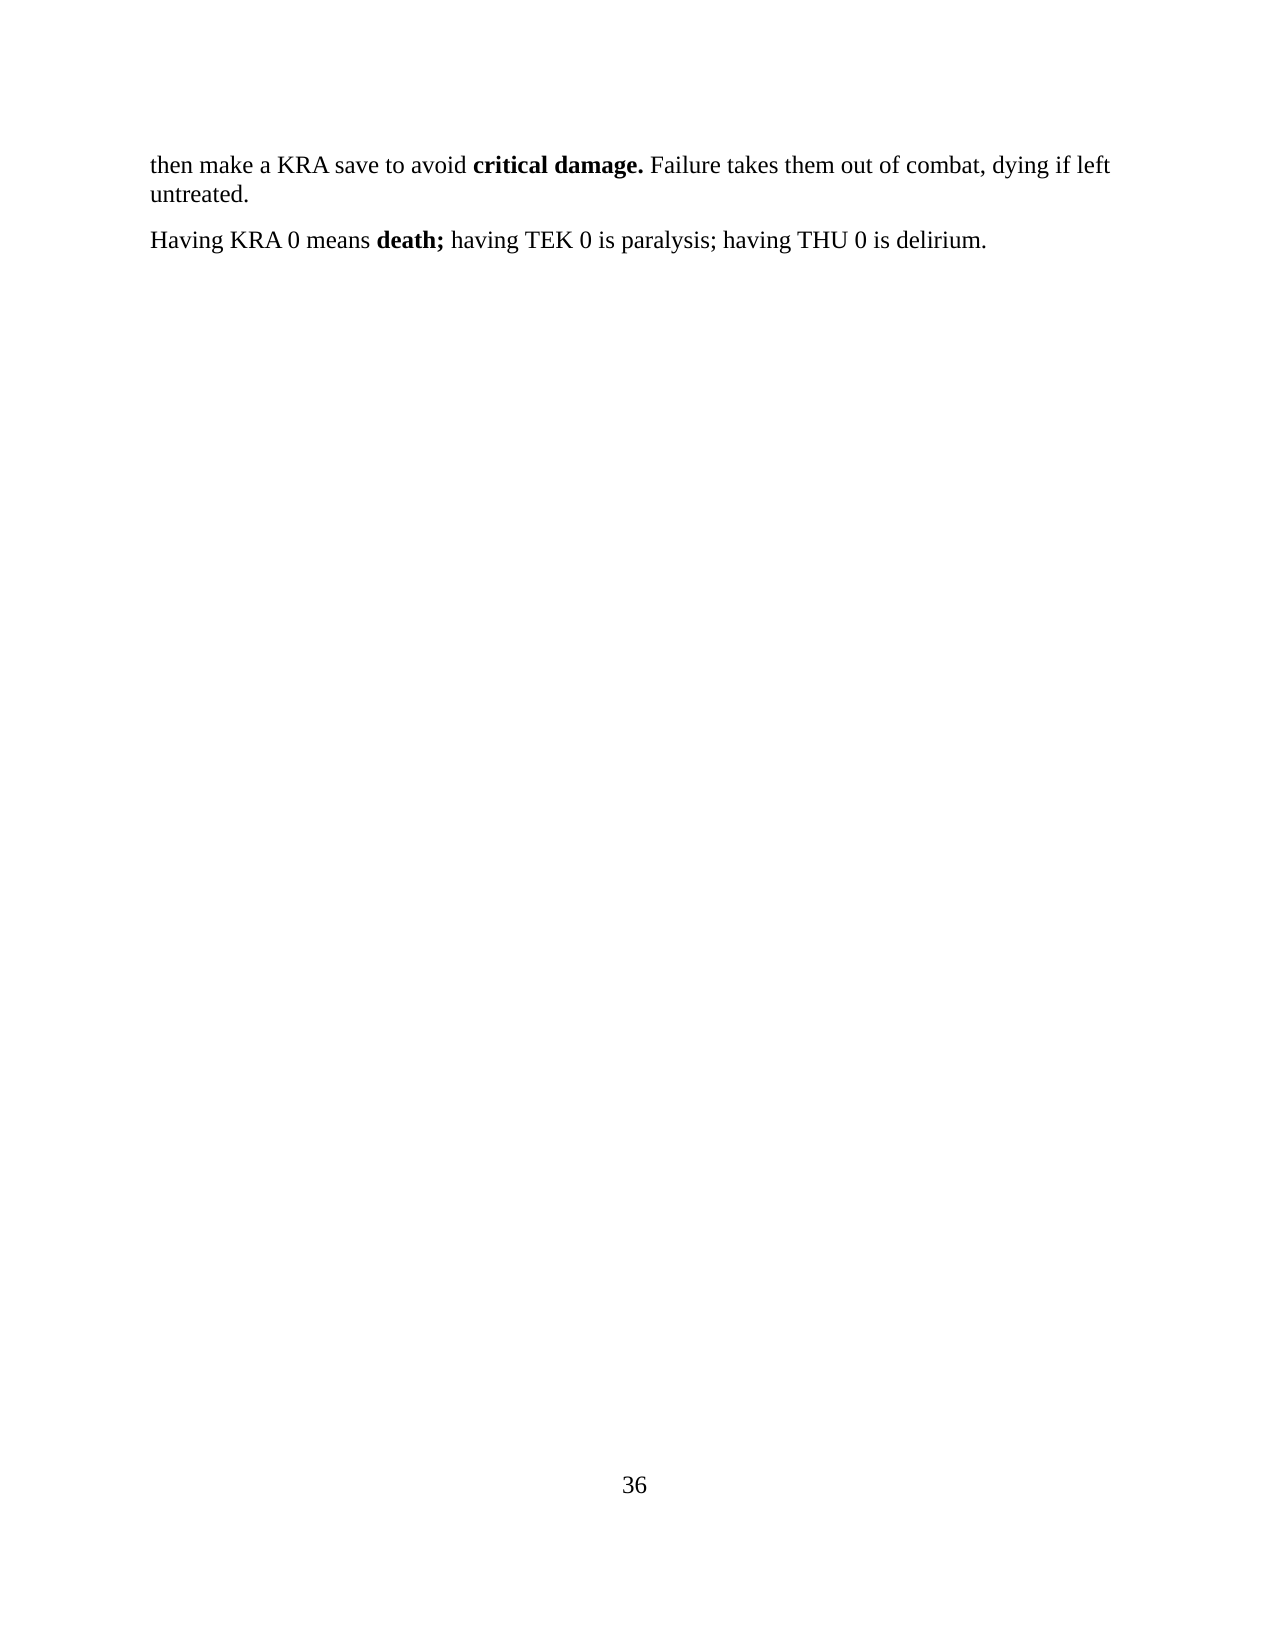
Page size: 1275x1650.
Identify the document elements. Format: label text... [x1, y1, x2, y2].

text then make a KRA save to avoid critical damage. Failure takes them out of combat, dying if left untreated. [150, 150, 1125, 207]
text Having KRA 0 means death; having TEK 0 is paralysis; having THU 0 is delirium. [150, 225, 1125, 254]
